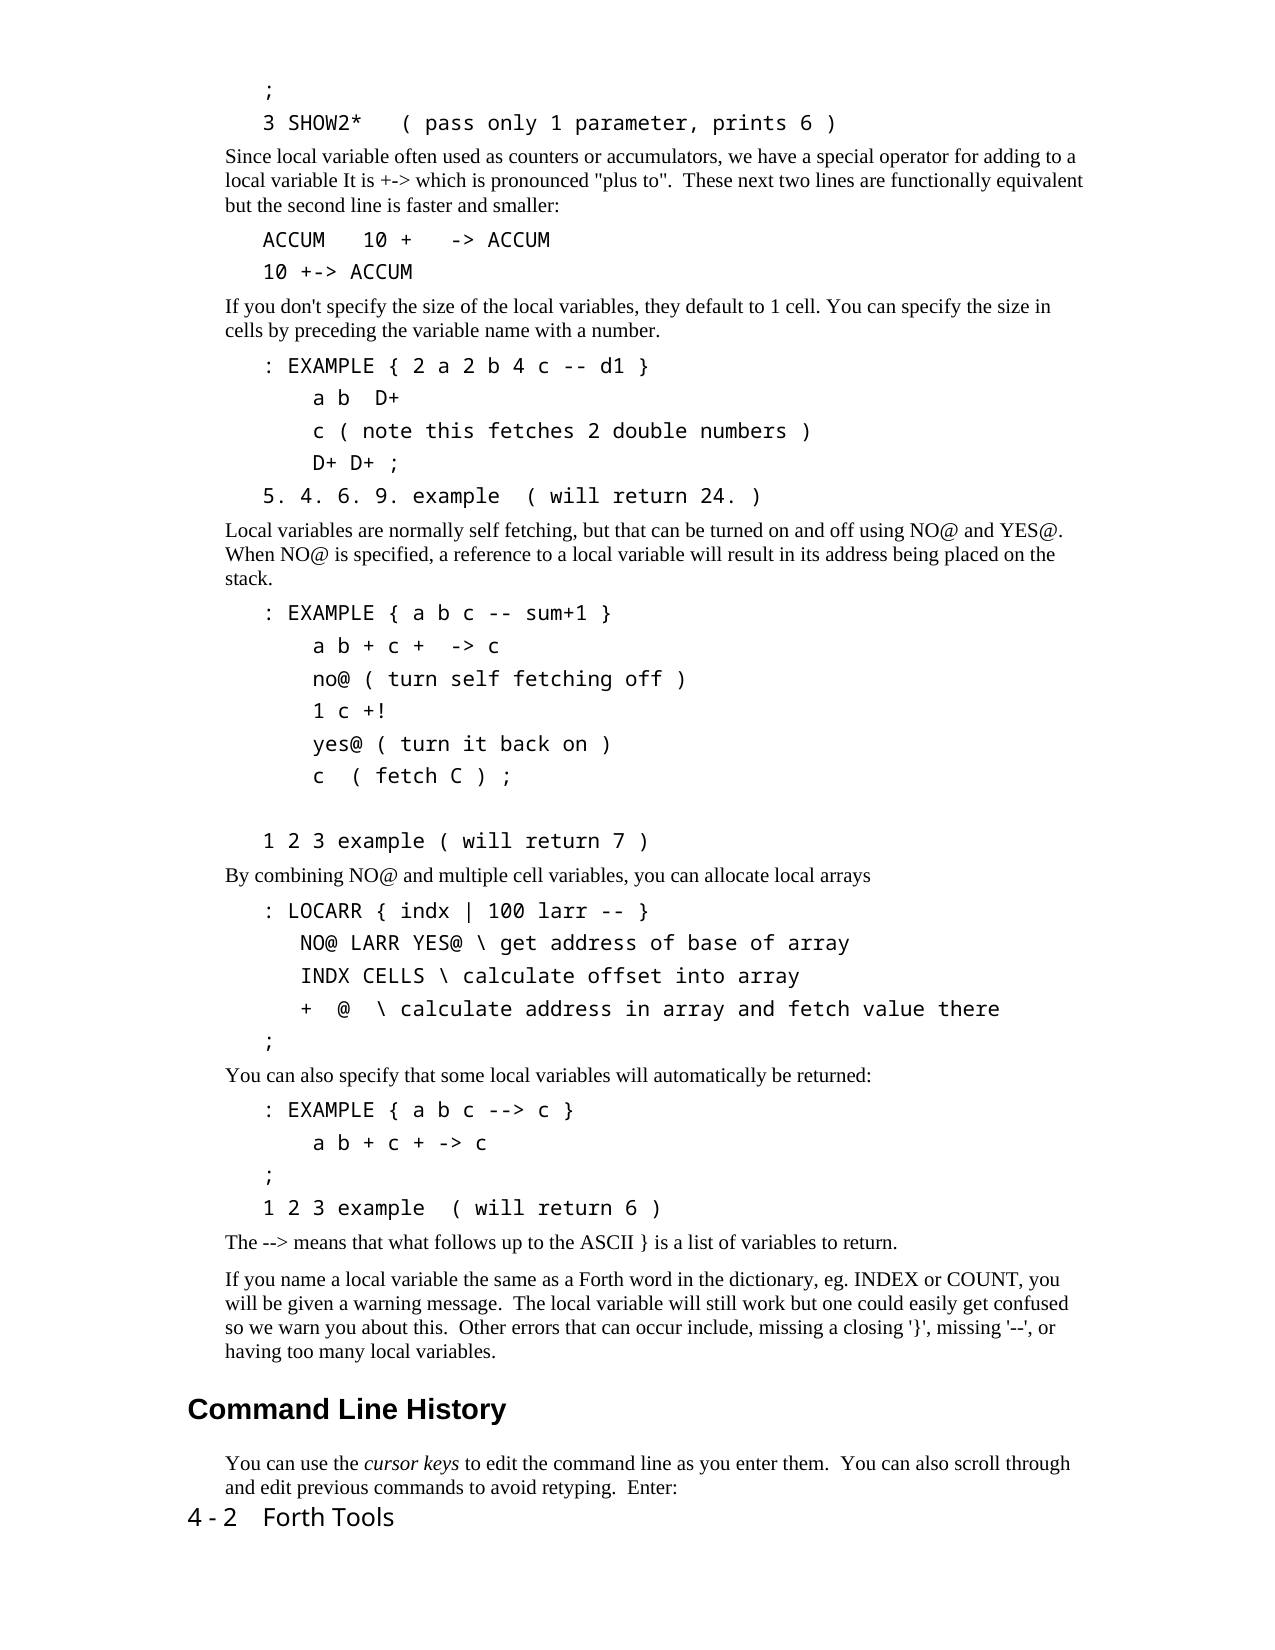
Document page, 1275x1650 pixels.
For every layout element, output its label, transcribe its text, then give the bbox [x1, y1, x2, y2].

text The --> means that what follows up to the ASCII } is a list of variables to return. [225, 1230, 1087, 1254]
text yes@ ( turn it back on ) [262, 729, 1087, 757]
text ACCUM 10 + -> ACCUM [262, 225, 1087, 253]
text By combining NO@ and multiple cell variables, you can allocate local arrays [225, 863, 1087, 887]
text You can use the cursor keys to edit the command line as you enter them. You can also scroll through and edit previous commands to avoid retyping. Enter: [225, 1451, 1087, 1499]
subtitle Command Line History [187, 1392, 1087, 1426]
text a b + c + -> c [262, 631, 1087, 659]
text : EXAMPLE { a b c -- sum+1 } [262, 598, 1087, 627]
text D+ D+ ; [262, 448, 1087, 477]
text c ( fetch C ) ; [262, 761, 1087, 790]
text : EXAMPLE { 2 a 2 b 4 c -- d1 } [262, 351, 1087, 379]
text 10 +-> ACCUM [262, 257, 1087, 286]
text : EXAMPLE { a b c --> c } [262, 1095, 1087, 1124]
text Local variables are normally self fetching, but that can be turned on and off using NO@ and YES@. When NO@ is specified, a reference to a local variable will result in its address being placed on the stack. [225, 518, 1087, 590]
text Since local variable often used as counters or accumulators, we have a special operator for adding to a local variable It is +-> which is pronounced "plus to". These next two lines are functionally equivalent but the second line is faster and smaller: [225, 144, 1087, 217]
text a b D+ [262, 383, 1087, 412]
text a b + c + -> c [262, 1128, 1087, 1156]
text c ( note this fetches 2 double numbers ) [262, 416, 1087, 444]
text 1 c +! [262, 696, 1087, 725]
text NO@ LARR YES@ \ get address of base of array [262, 928, 1087, 957]
text : LOCARR { indx | 100 larr -- } [262, 896, 1087, 924]
text 5. 4. 6. 9. example ( will return 24. ) [262, 481, 1087, 509]
text ; [262, 1026, 1087, 1055]
text no@ ( turn self fetching off ) [262, 664, 1087, 692]
text ; [262, 1161, 1087, 1189]
text 1 2 3 example ( will return 6 ) [262, 1193, 1087, 1222]
text ; [262, 75, 1087, 103]
text INDX CELLS \ calculate offset into array [262, 961, 1087, 989]
text 1 2 3 example ( will return 7 ) [262, 827, 1087, 855]
text 3 SHOW2* ( pass only 1 parameter, prints 6 ) [262, 108, 1087, 136]
text If you don't specify the size of the local variables, they default to 1 cell. You can specify the size in cells by preceding the variable name with a number. [225, 294, 1087, 342]
text If you name a local variable the same as a Forth word in the dictionary, eg. INDEX or COUNT, you will be given a warning message. The local variable will still work but one could easily get confused so we warn you about this. Other errors that can occur include, missing a closing '}', missing '--', or having too many local variables. [225, 1267, 1087, 1363]
text You can also specify that some local variables will automatically be returned: [225, 1063, 1087, 1087]
text + @ \ calculate address in array and fetch value there [262, 994, 1087, 1022]
